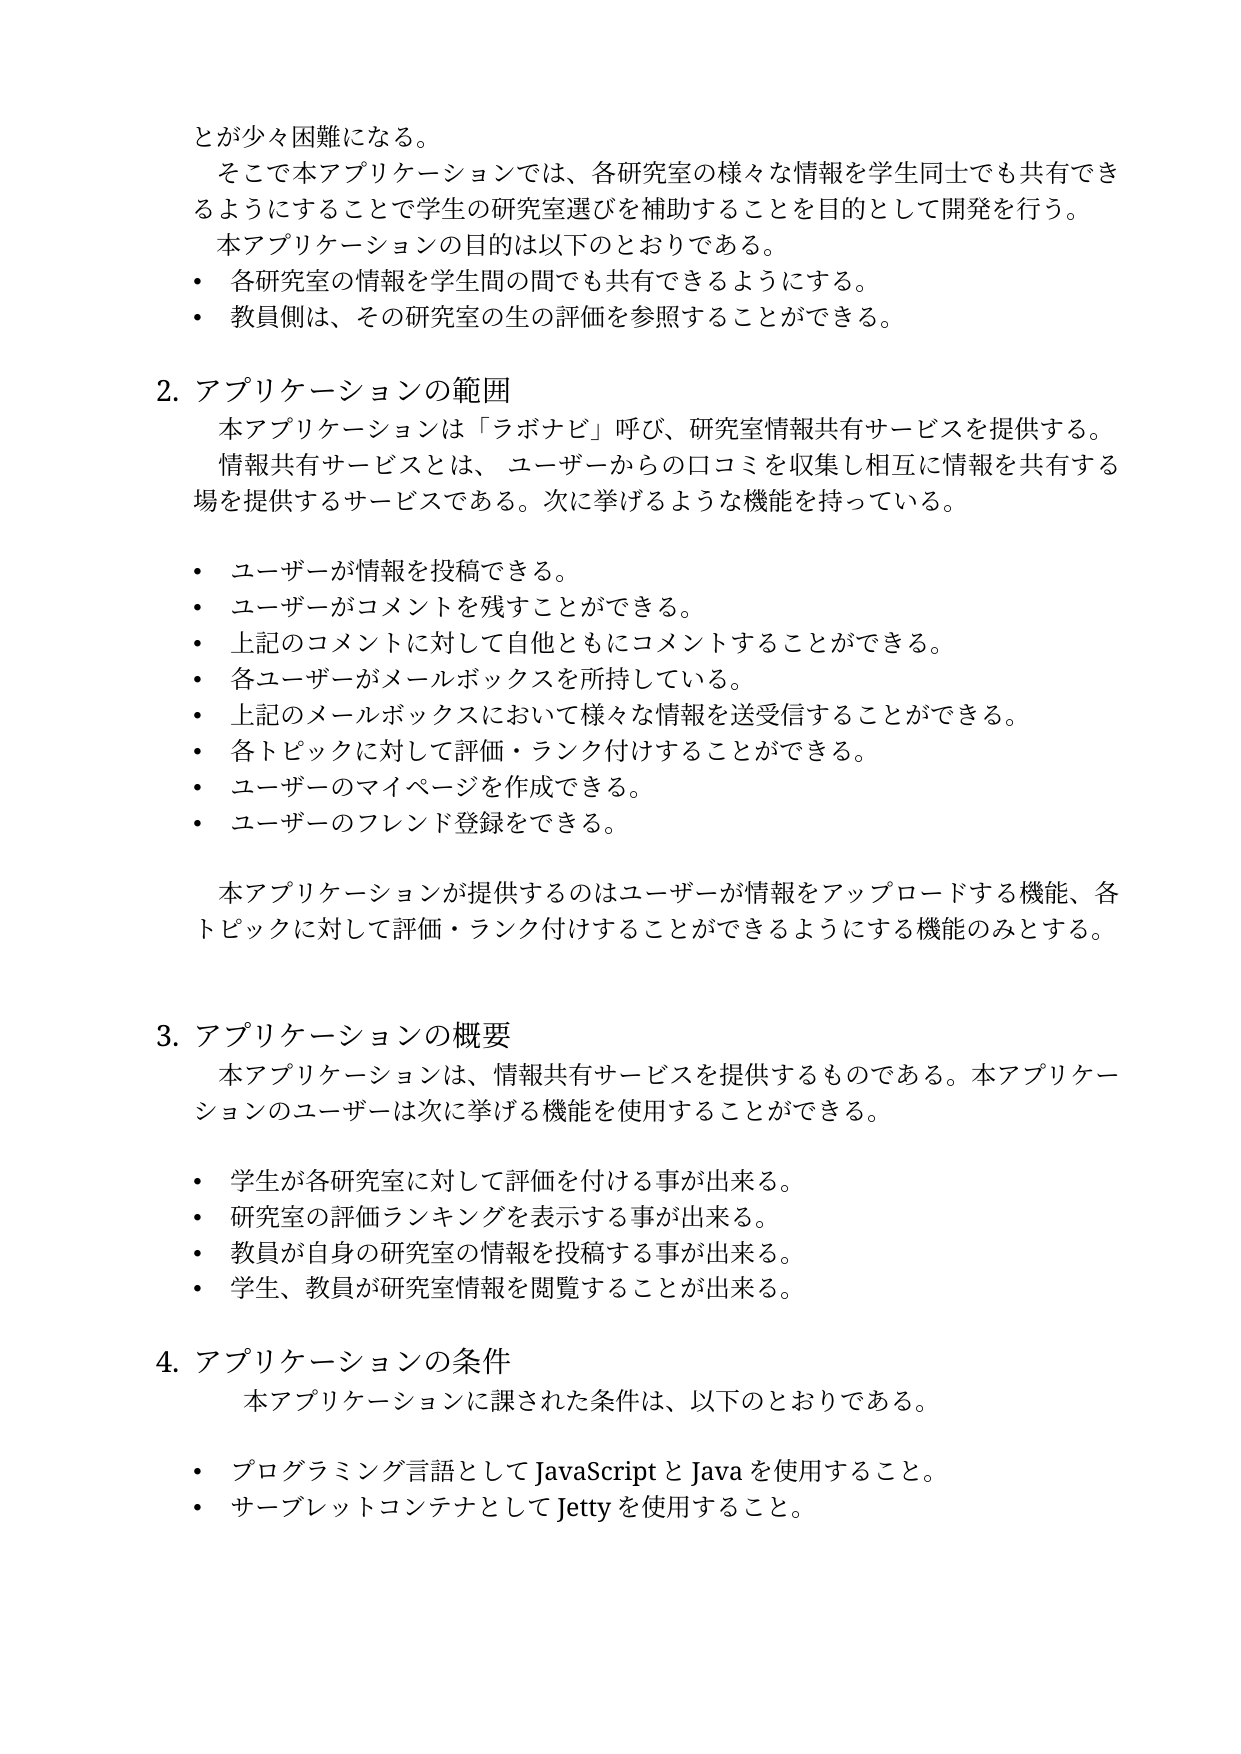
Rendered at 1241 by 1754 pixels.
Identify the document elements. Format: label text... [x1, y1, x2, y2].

list プログラミング言語としてJavaScriptとJavaを使用すること。 [193, 1451, 1122, 1487]
list サーブレットコンテナとしてJettyを使用すること。 [193, 1487, 1122, 1523]
list 学生が各研究室に対して評価を付ける事が出来る。 [193, 1161, 1122, 1197]
text とが少々困難になる。 [191, 118, 1122, 154]
list 各ユーザーがメールボックスを所持している。 [193, 659, 1122, 696]
list 学生、教員が研究室情報を閲覧することが出来る。 [193, 1269, 1122, 1305]
list 教員が自身の研究室の情報を投稿する事が出来る。 [193, 1233, 1122, 1269]
list 上記のメールボックスにおいて様々な情報を送受信することができる。 [193, 696, 1122, 731]
text 本アプリケーションが提供するのはユーザーが情報をアップロードする機能、各トピックに対して評価・ランク付けすることができるようにする機能のみとする。 [193, 873, 1122, 945]
list 本アプリケーションは、情報共有サービスを提供するものである。本アプリケーションのユーザーは次に挙げる機能を使用することができる。 [156, 1055, 1122, 1127]
list 各研究室の情報を学生間の間でも共有できるようにする。 [193, 262, 1122, 298]
text 本アプリケーションの目的は以下のとおりである。 [191, 226, 1122, 262]
list 教員側は、その研究室の生の評価を参照することができる。 [193, 298, 1122, 334]
list アプリケーションの概要 [156, 1013, 1122, 1055]
list ユーザーが情報を投稿できる。 [193, 552, 1122, 588]
list アプリケーションの範囲 [156, 368, 1122, 410]
list アプリケーションの条件 [156, 1339, 1122, 1381]
list ユーザーのマイページを作成できる。 [193, 767, 1122, 803]
list 上記のコメントに対して自他ともにコメントすることができる。 [193, 624, 1122, 659]
list 情報共有サービスとは、 ユーザーからの口コミを収集し相互に情報を共有する場を提供するサービスである。次に挙げるような機能を持っている。 [193, 446, 1122, 518]
list 研究室の評価ランキングを表示する事が出来る。 [193, 1197, 1122, 1233]
list ユーザーのフレンド登録をできる。 [193, 803, 1122, 839]
list ユーザーがコメントを残すことができる。 [193, 588, 1122, 624]
text そこで本アプリケーションでは、各研究室の様々な情報を学生同士でも共有できるようにすることで学生の研究室選びを補助することを目的として開発を行う。 [191, 154, 1122, 226]
list 各トピックに対して評価・ランク付けすることができる。 [193, 731, 1122, 767]
list 本アプリケーションは「ラボナビ」呼び、研究室情報共有サービスを提供する。 [193, 410, 1122, 446]
list 本アプリケーションに課された条件は、以下のとおりである。 [156, 1381, 1122, 1417]
